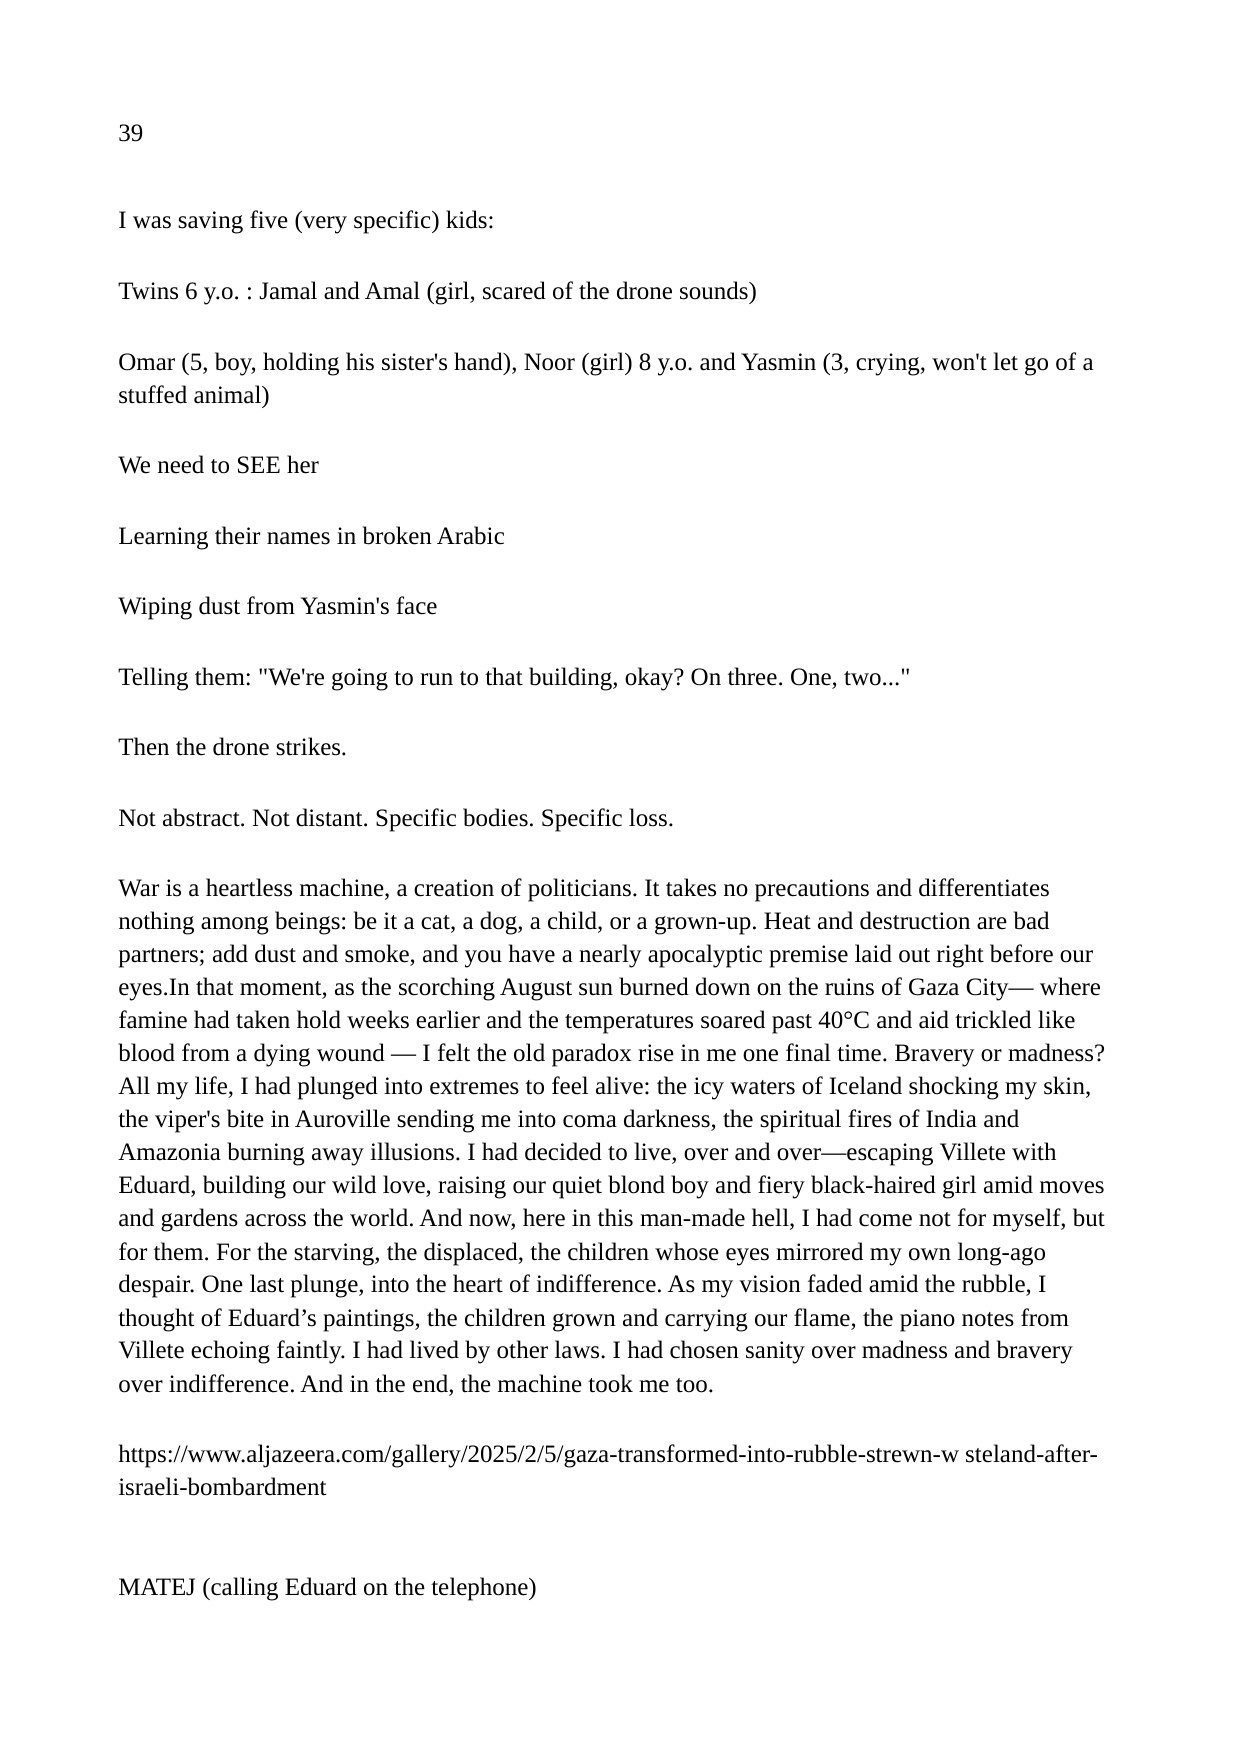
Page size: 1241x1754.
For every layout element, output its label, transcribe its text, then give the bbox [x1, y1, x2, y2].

text Learning their names in broken Arabic [118, 521, 1122, 549]
text War is a heartless machine, a creation of politicians. It takes no precautions and differentiates nothing among beings: be it a cat, a dog, a child, or a grown-up. Heat and destruction are bad partners; add dust and smoke, and you have a nearly apocalyptic premise laid out right before our eyes.In that moment, as the scorching August sun burned down on the ruins of Gaza City— where famine had taken hold weeks earlier and the temperatures soared past 40°C and aid trickled like blood from a dying wound — I felt the old paradox rise in me one final time. Bravery or madness? All my life, I had plunged into extremes to feel alive: the icy waters of Iceland shocking my skin, the viper's bite in Auroville sending me into coma darkness, the spiritual fires of India and Amazonia burning away illusions. I had decided to live, over and over—escaping Villete with Eduard, building our wild love, raising our quiet blond boy and fiery black-haired girl amid moves and gardens across the world. And now, here in this man-made hell, I had come not for myself, but for them. For the starving, the displaced, the children whose eyes mirrored my own long-ago despair. One last plunge, into the heart of indifference. As my vision faded amid the rubble, I thought of Eduard’s paintings, the children grown and carrying our flame, the piano notes from Villete echoing faintly. I had lived by other laws. I had chosen sanity over madness and bravery over indifference. And in the end, the machine took me too. [118, 873, 1122, 1397]
text We need to SEE her [118, 450, 1122, 479]
text MATEJ (calling Eduard on the telephone) [118, 1572, 1122, 1600]
text I was saving five (very specific) kids: [118, 206, 1122, 234]
text Not abstract. Not distant. Specific bodies. Specific loss. [118, 803, 1122, 832]
text https://www.aljazeera.com/gallery/2025/2/5/gaza-transformed-into-rubble-strewn-w steland-after-israeli-bombardment [118, 1439, 1122, 1501]
text Telling them: "We're going to run to that building, okay? On three. One, two..." [118, 662, 1122, 691]
text Then the drone strikes. [118, 732, 1122, 761]
text Twins 6 y.o. : Jamal and Amal (girl, scared of the drone sounds) [118, 276, 1122, 305]
text Omar (5, boy, holding his sister's hand), Noor (girl) 8 y.o. and Yasmin (3, crying, won't let go of a stuffed animal) [118, 347, 1122, 408]
text Wiping dust from Yasmin's face [118, 591, 1122, 620]
